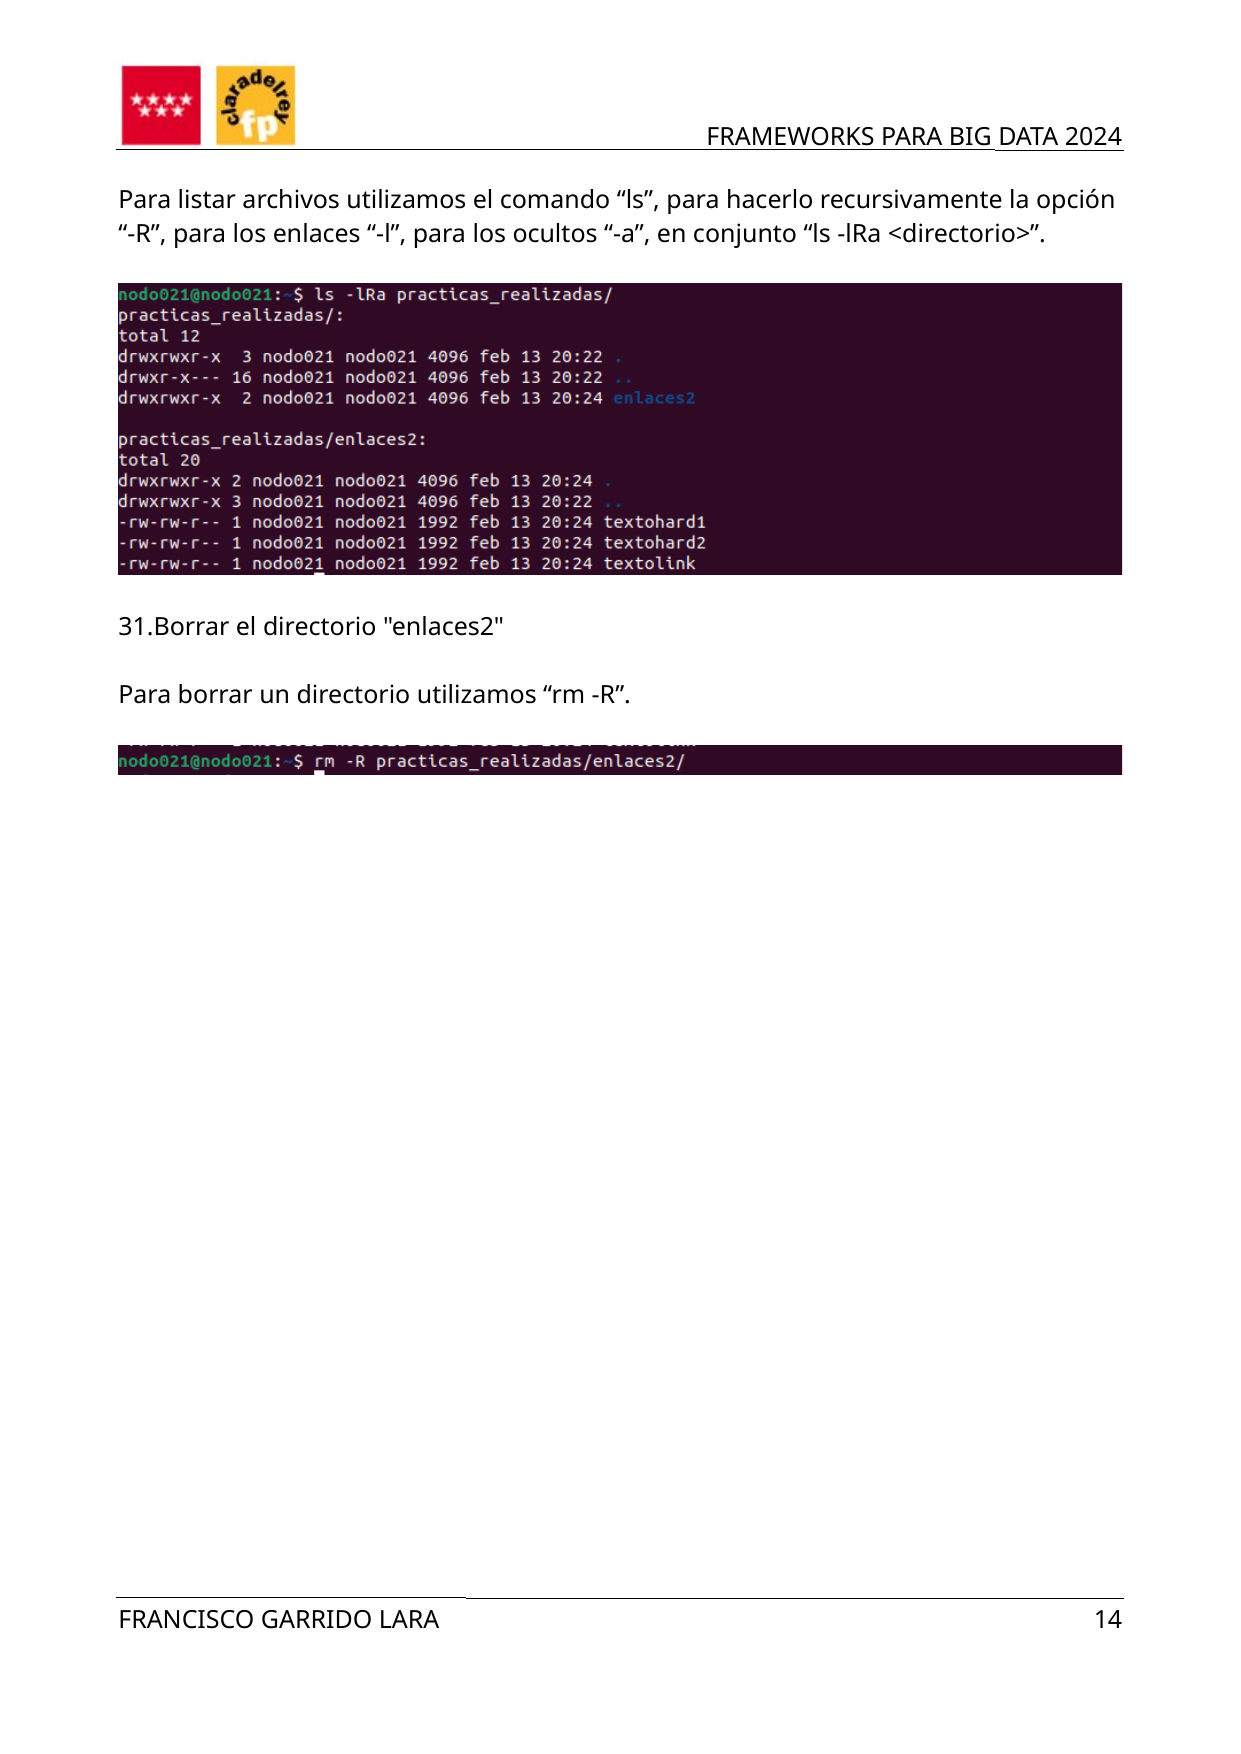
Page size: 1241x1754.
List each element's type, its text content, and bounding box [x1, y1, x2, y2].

picture [116, 60, 299, 149]
text Para borrar un directorio utilizamos “rm -R”. [118, 677, 1122, 711]
text Para listar archivos utilizamos el comando “ls”, para hacerlo recursivamente la opción “-R”, para los enlaces “-l”, para los ocultos “-a”, en conjunto “ls -lRa <directorio>”. [118, 182, 1122, 250]
text 31.Borrar el directorio "enlaces2" [118, 609, 1122, 643]
picture [118, 745, 1123, 775]
picture [118, 283, 1123, 575]
